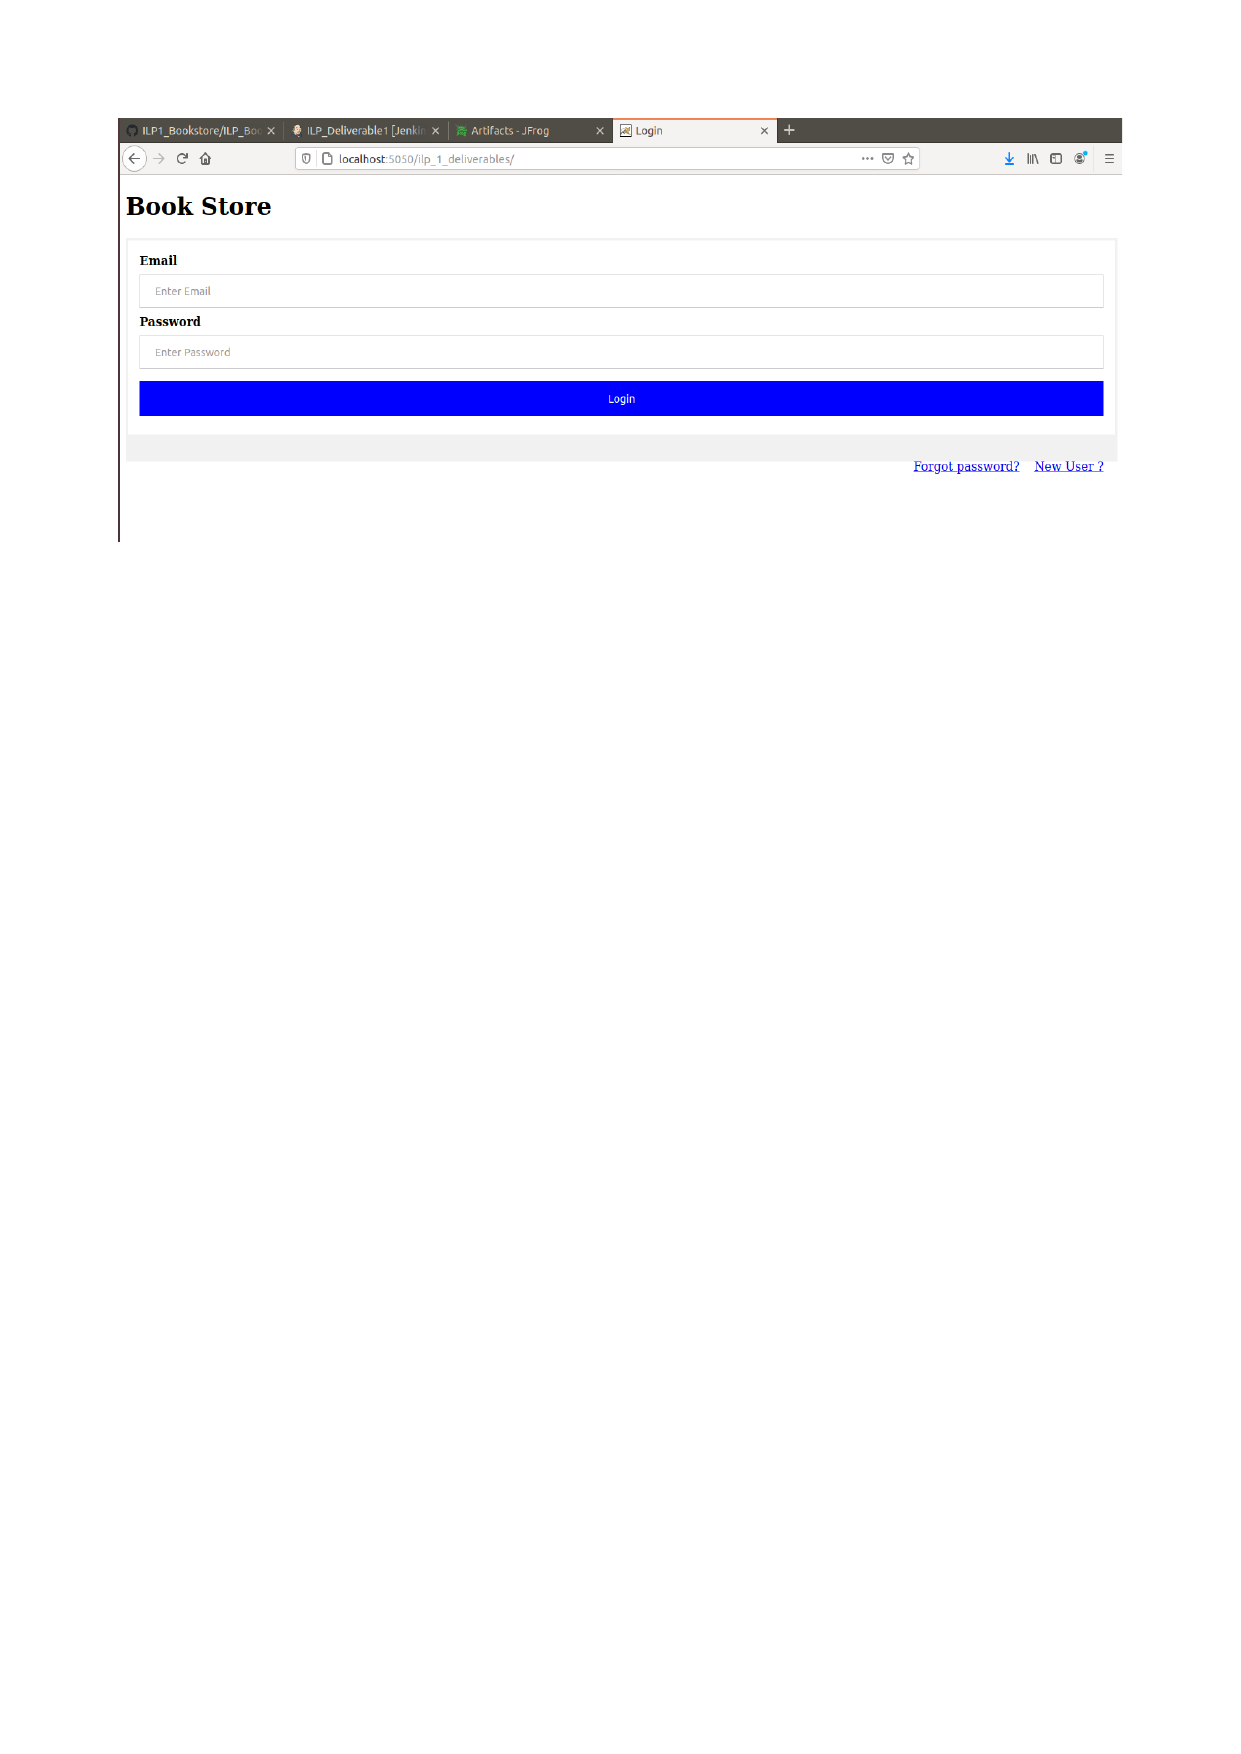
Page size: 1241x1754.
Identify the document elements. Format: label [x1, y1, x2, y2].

picture [118, 118, 1123, 542]
